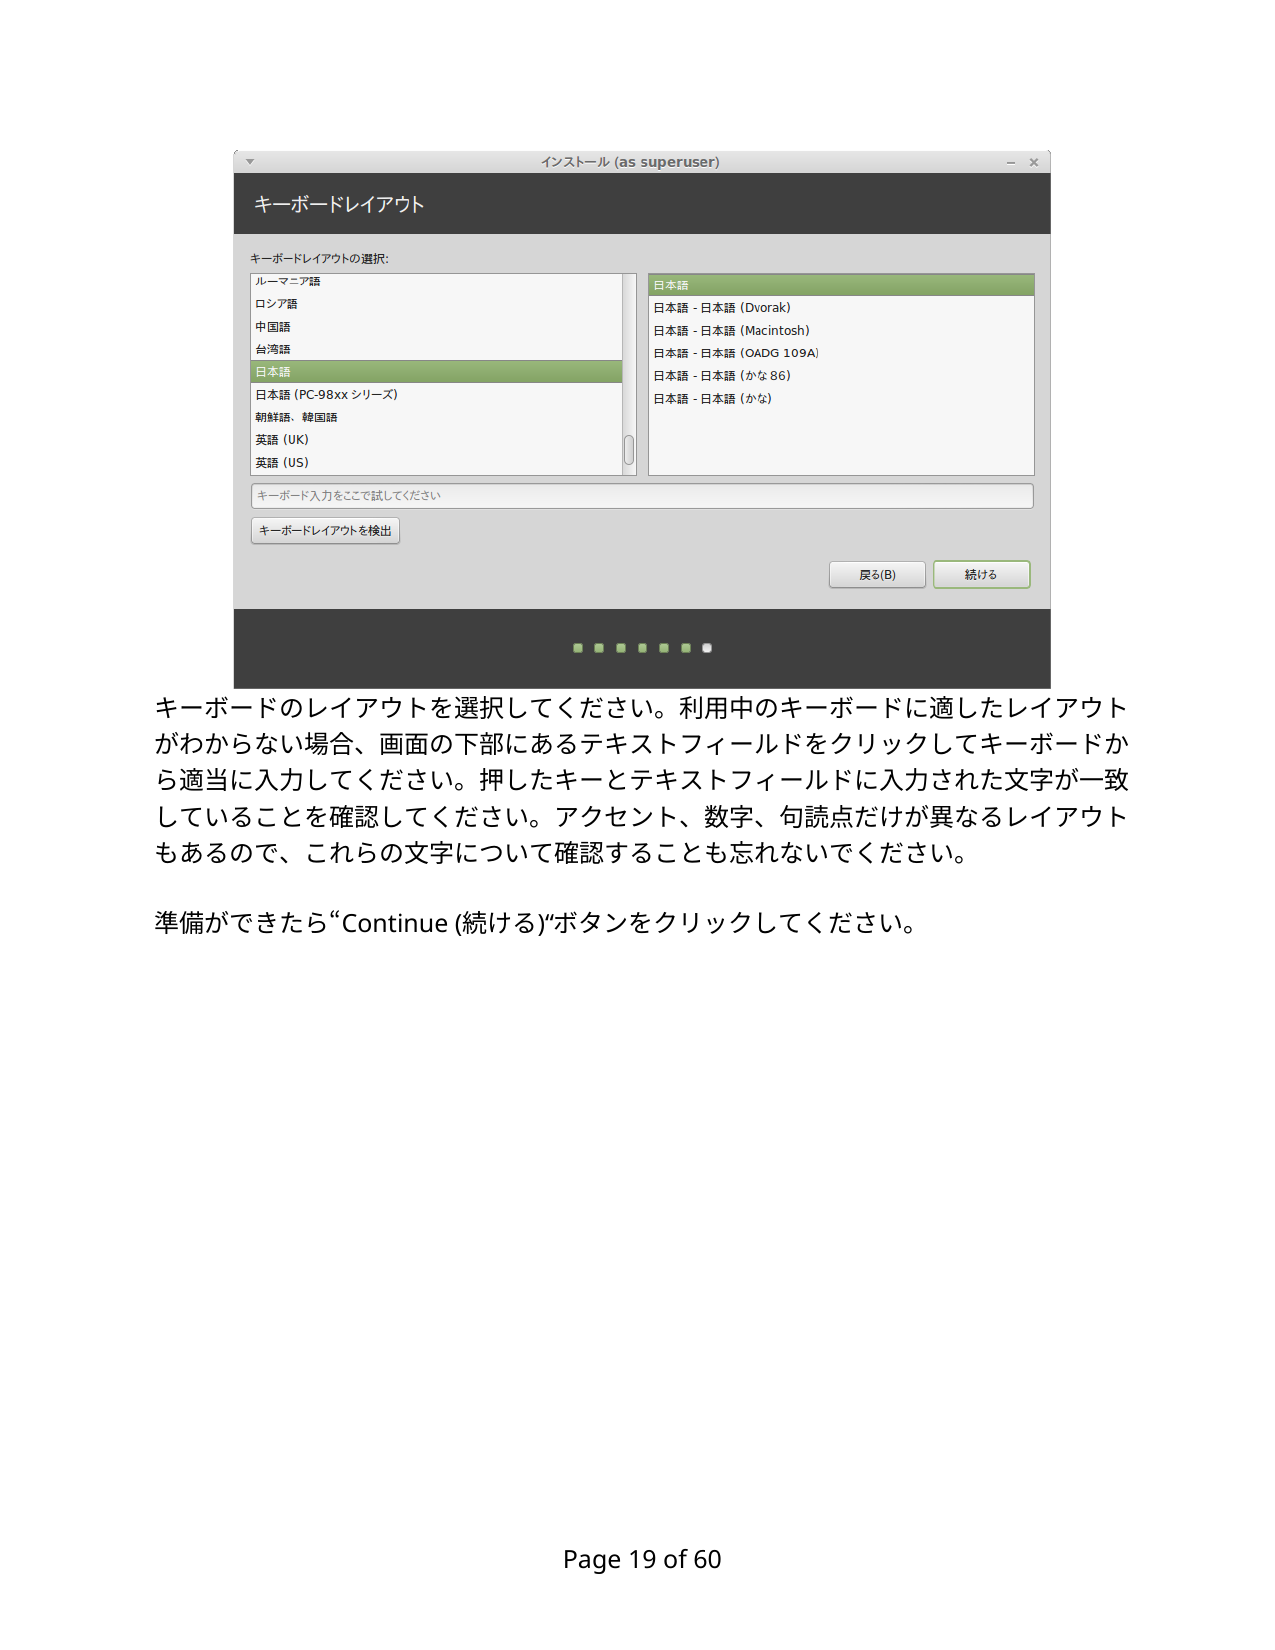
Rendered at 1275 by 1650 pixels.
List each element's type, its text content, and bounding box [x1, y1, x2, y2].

text 準備ができたら“Continue (続ける)“ボタンをクリックしてください。 [154, 903, 1130, 940]
text キーボードのレイアウトを選択してください。利用中のキーボードに適したレイアウトがわからない場合、画面の下部にあるテキストフィールドをクリックしてキーボードから適当に入力してください。押したキーとテキストフィールドに入力された文字が一致していることを確認してください。アクセント、数字、句読点だけが異なるレイアウトもあるので、これらの文字について確認することも忘れないでください。 [154, 150, 1130, 869]
picture [233, 150, 1051, 689]
